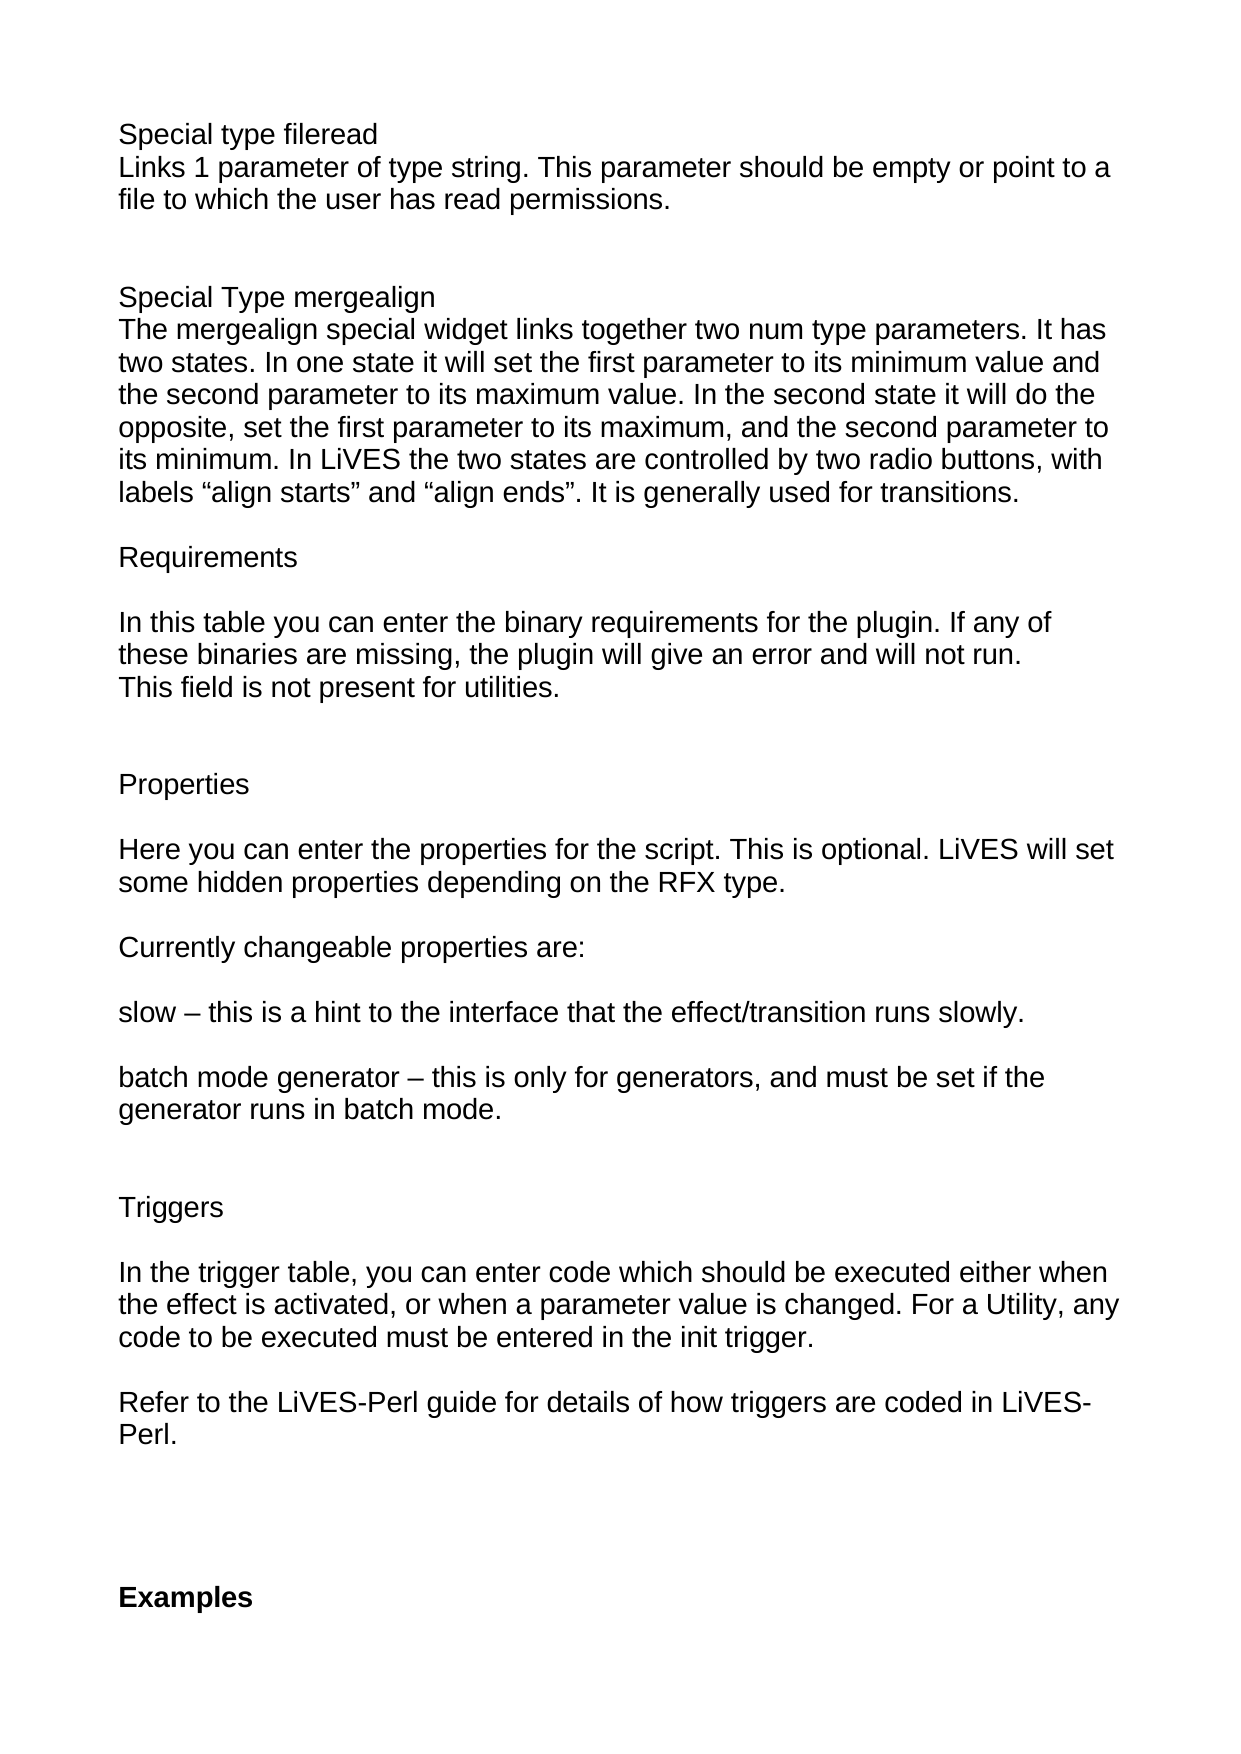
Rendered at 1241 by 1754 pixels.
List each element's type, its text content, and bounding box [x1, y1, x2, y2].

text Refer to the LiVES-Perl guide for details of how triggers are coded in LiVES-Perl. [118, 1386, 1122, 1451]
text Requirements [118, 541, 1122, 573]
text Triggers [118, 1191, 1122, 1223]
text This field is not present for utilities. [118, 671, 1122, 703]
text In the trigger table, you can enter code which should be executed either when the effect is activated, or when a parameter value is changed. For a Utility, any code to be executed must be entered in the init trigger. [118, 1256, 1122, 1353]
text Examples [118, 1581, 1122, 1613]
text The mergealign special widget links together two num type parameters. It has two states. In one state it will set the first parameter to its minimum value and the second parameter to its maximum value. In the second state it will do the opposite, set the first parameter to its maximum, and the second parameter to its minimum. In LiVES the two states are controlled by two radio buttons, with labels “align starts” and “align ends”. It is generally used for transitions. [118, 313, 1122, 508]
text batch mode generator – this is only for generators, and must be set if the generator runs in batch mode. [118, 1061, 1122, 1126]
text Special Type mergealign [118, 281, 1122, 313]
text Special type fileread [118, 118, 1122, 151]
text Here you can enter the properties for the script. This is optional. LiVES will set some hidden properties depending on the RFX type. [118, 833, 1122, 898]
text Links 1 parameter of type string. This parameter should be empty or point to a file to which the user has read permissions. [118, 151, 1122, 216]
text slow – this is a hint to the interface that the effect/transition runs slowly. [118, 996, 1122, 1028]
text Currently changeable properties are: [118, 931, 1122, 963]
text Properties [118, 768, 1122, 801]
text In this table you can enter the binary requirements for the plugin. If any of these binaries are missing, the plugin will give an error and will not run. [118, 606, 1122, 671]
